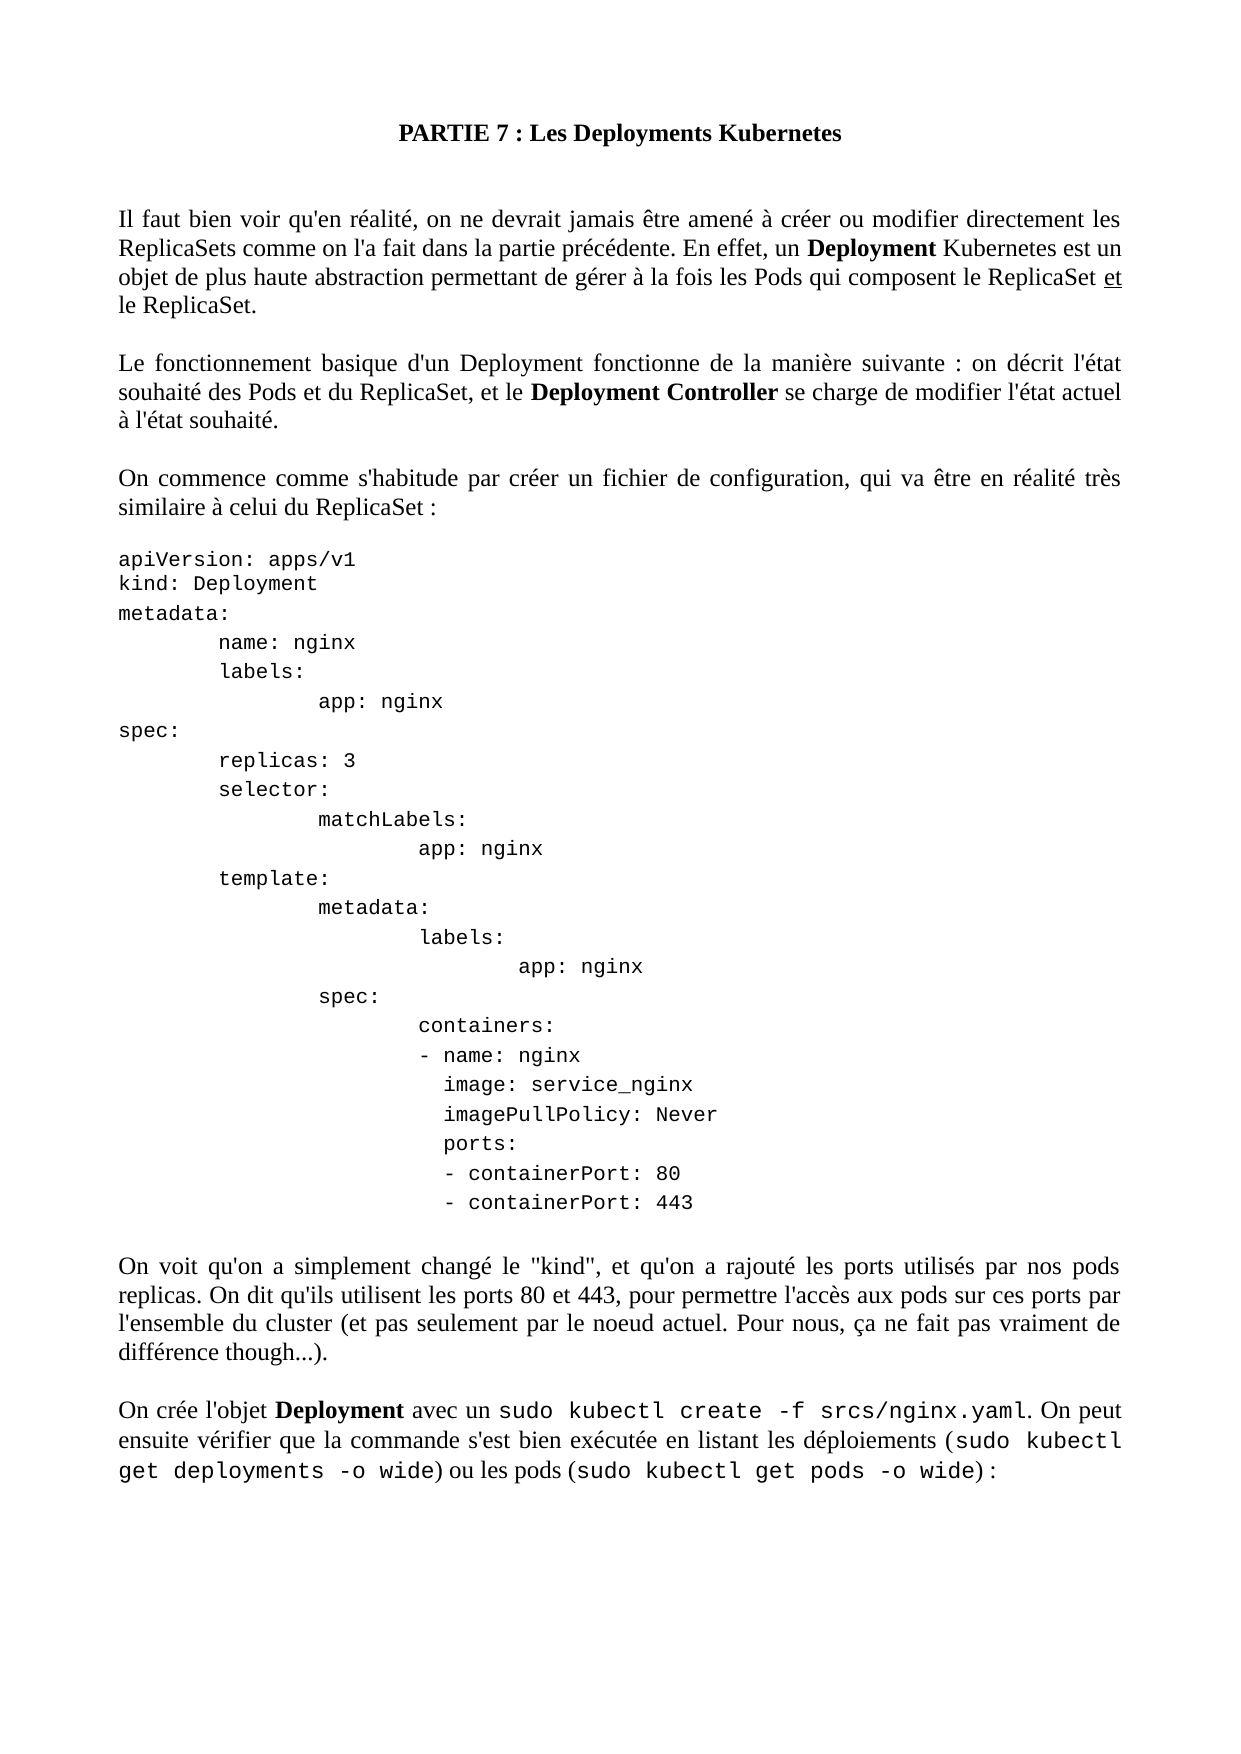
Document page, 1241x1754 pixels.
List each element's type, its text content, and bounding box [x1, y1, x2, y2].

text spec: [118, 986, 1122, 1009]
text kind: Deployment [118, 573, 1122, 597]
text image: service_nginx [118, 1074, 1122, 1098]
text containers: [118, 1015, 1122, 1039]
text imagePullPolicy: Never [118, 1104, 1122, 1127]
text On voit qu'on a simplement changé le "kind", et qu'on a rajouté les ports utilisés par nos pods replicas. On dit qu'ils utilisent les ports 80 et 443, pour permettre l'accès aux pods sur ces ports par l'ensemble du cluster (et pas seulement par le noeud actuel. Pour nous, ça ne fait pas vraiment de différence though...). [118, 1251, 1122, 1366]
text ports: [118, 1133, 1122, 1157]
text matchLabels: [118, 809, 1122, 832]
text metadata: [118, 602, 1122, 626]
text app: nginx [118, 838, 1122, 862]
text On commence comme s'habitude par créer un fichier de configuration, qui va être en réalité très similaire à celui du ReplicaSet : [118, 463, 1122, 521]
text labels: [118, 661, 1122, 685]
text name: nginx [118, 632, 1122, 656]
text spec: [118, 720, 1122, 744]
text Il faut bien voir qu'en réalité, on ne devrait jamais être amené à créer ou modifier directement les ReplicaSets comme on l'a fait dans la partie précédente. En effet, un Deployment Kubernetes est un objet de plus haute abstraction permettant de gérer à la fois les Pods qui composent le ReplicaSet et le ReplicaSet. [118, 204, 1122, 319]
text - containerPort: 443 [118, 1192, 1122, 1216]
text metadata: [118, 897, 1122, 921]
text selector: [118, 779, 1122, 803]
text - name: nginx [118, 1045, 1122, 1068]
text app: nginx [118, 956, 1122, 980]
text Le fonctionnement basique d'un Deployment fonctionne de la manière suivante : on décrit l'état souhaité des Pods et du ReplicaSet, et le Deployment Controller se charge de modifier l'état actuel à l'état souhaité. [118, 348, 1122, 434]
text apiVersion: apps/v1 [118, 549, 1122, 573]
text On crée l'objet Deployment avec un sudo kubectl create -f srcs/nginx.yaml. On peut ensuite vérifier que la commande s'est bien exécutée en listant les déploiements (sudo kubectl get deployments -o wide) ou les pods (sudo kubectl get pods -o wide) : [118, 1395, 1122, 1485]
text app: nginx [118, 691, 1122, 714]
text labels: [118, 927, 1122, 950]
text template: [118, 868, 1122, 891]
text replicas: 3 [118, 750, 1122, 773]
text - containerPort: 80 [118, 1163, 1122, 1186]
text PARTIE 7 : Les Deployments Kubernetes [118, 118, 1122, 147]
